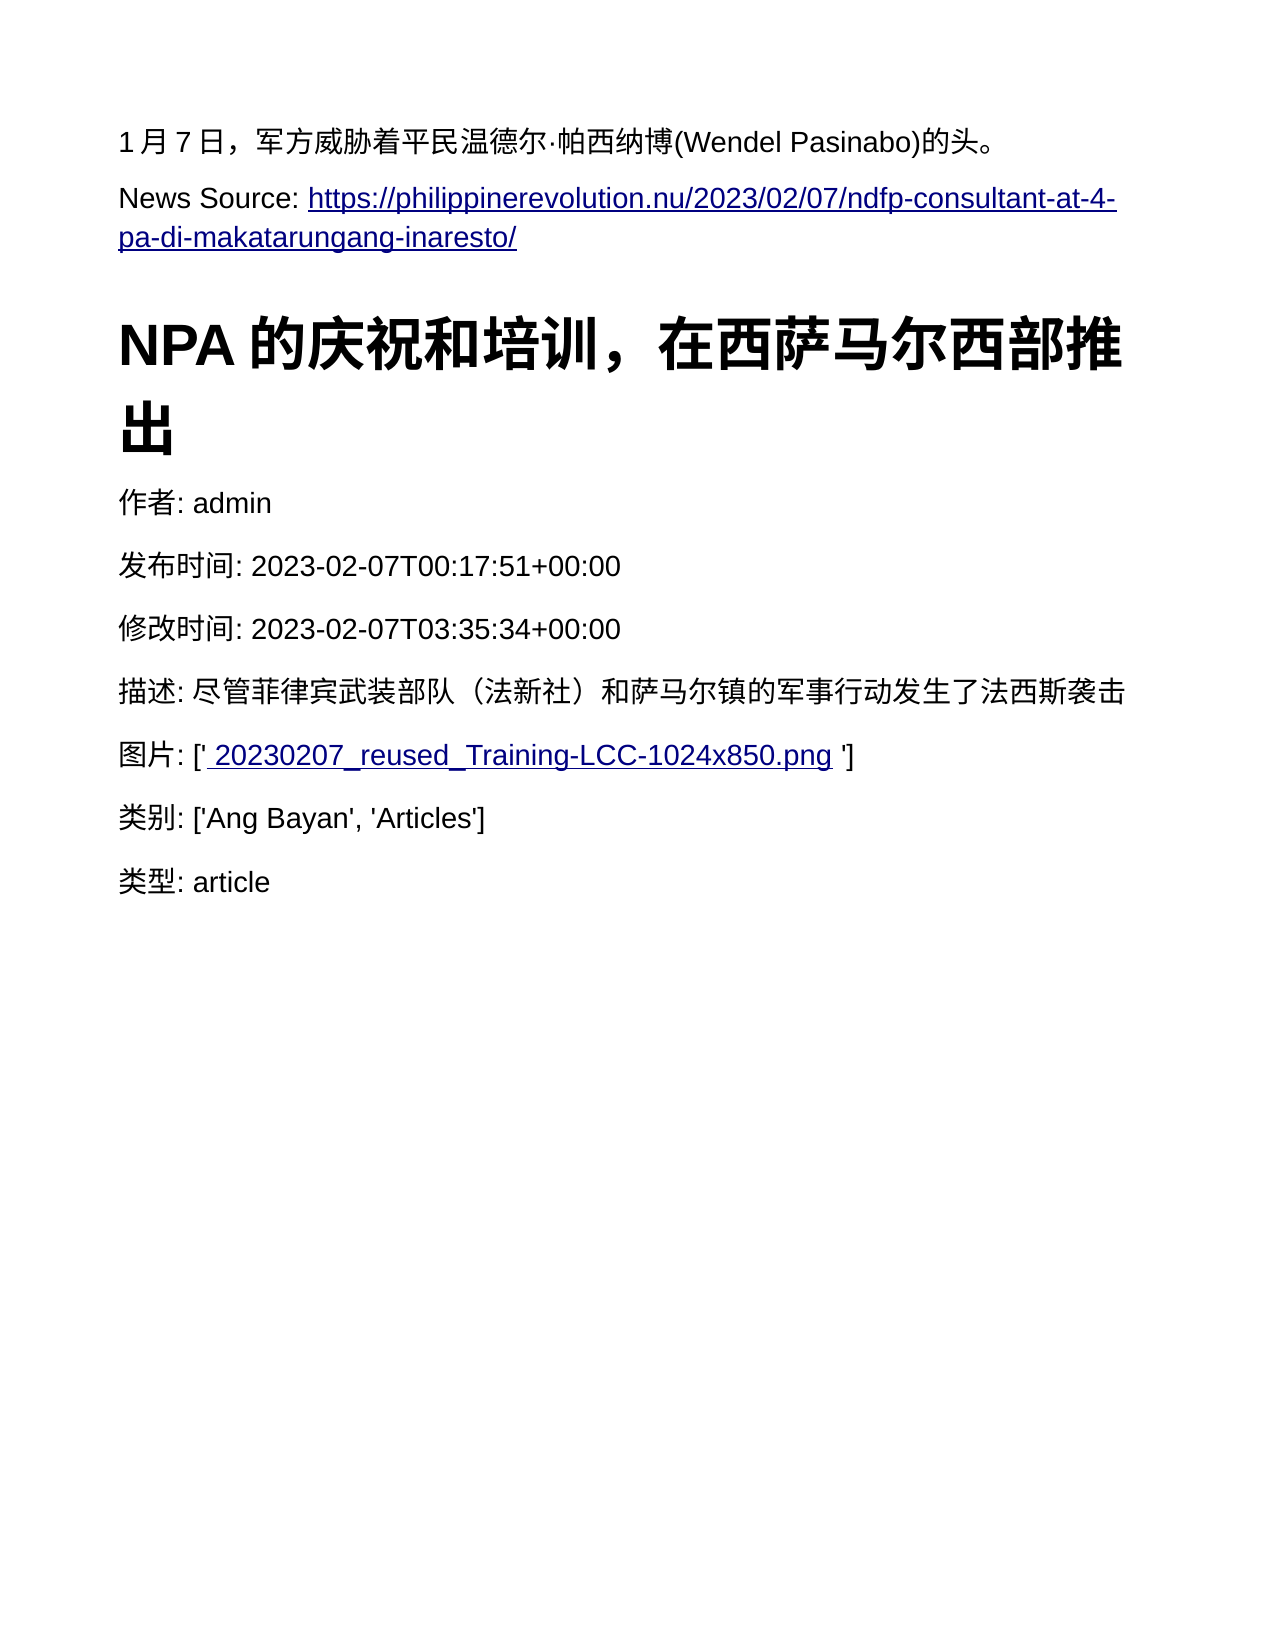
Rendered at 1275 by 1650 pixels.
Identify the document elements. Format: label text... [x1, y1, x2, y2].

text News Source: https://philippinerevolution.nu/2023/02/07/ndfp-consultant-at-4-pa-di-makatarungang-inaresto/ [118, 181, 1157, 253]
subtitle NPA的庆祝和培训，在西萨马尔西部推出 [118, 298, 1157, 467]
text 类别: ['Ang Bayan', 'Articles'] [118, 795, 1157, 837]
text 描述: 尽管菲律宾武装部队（法新社）和萨马尔镇的军事行动发生了法西斯袭击 [118, 669, 1157, 711]
text 作者: admin [118, 479, 1157, 522]
text 图片: [' 20230207_reused_Training-LCC-1024x850.png '] [118, 732, 1157, 774]
text 1月7日，军方威胁着平民温德尔·帕西纳博(Wendel Pasinabo)的头。 [118, 118, 1157, 160]
text 发布时间: 2023-02-07T00:17:51+00:00 [118, 542, 1157, 585]
text 修改时间: 2023-02-07T03:35:34+00:00 [118, 606, 1157, 648]
text 类型: article [118, 858, 1157, 900]
